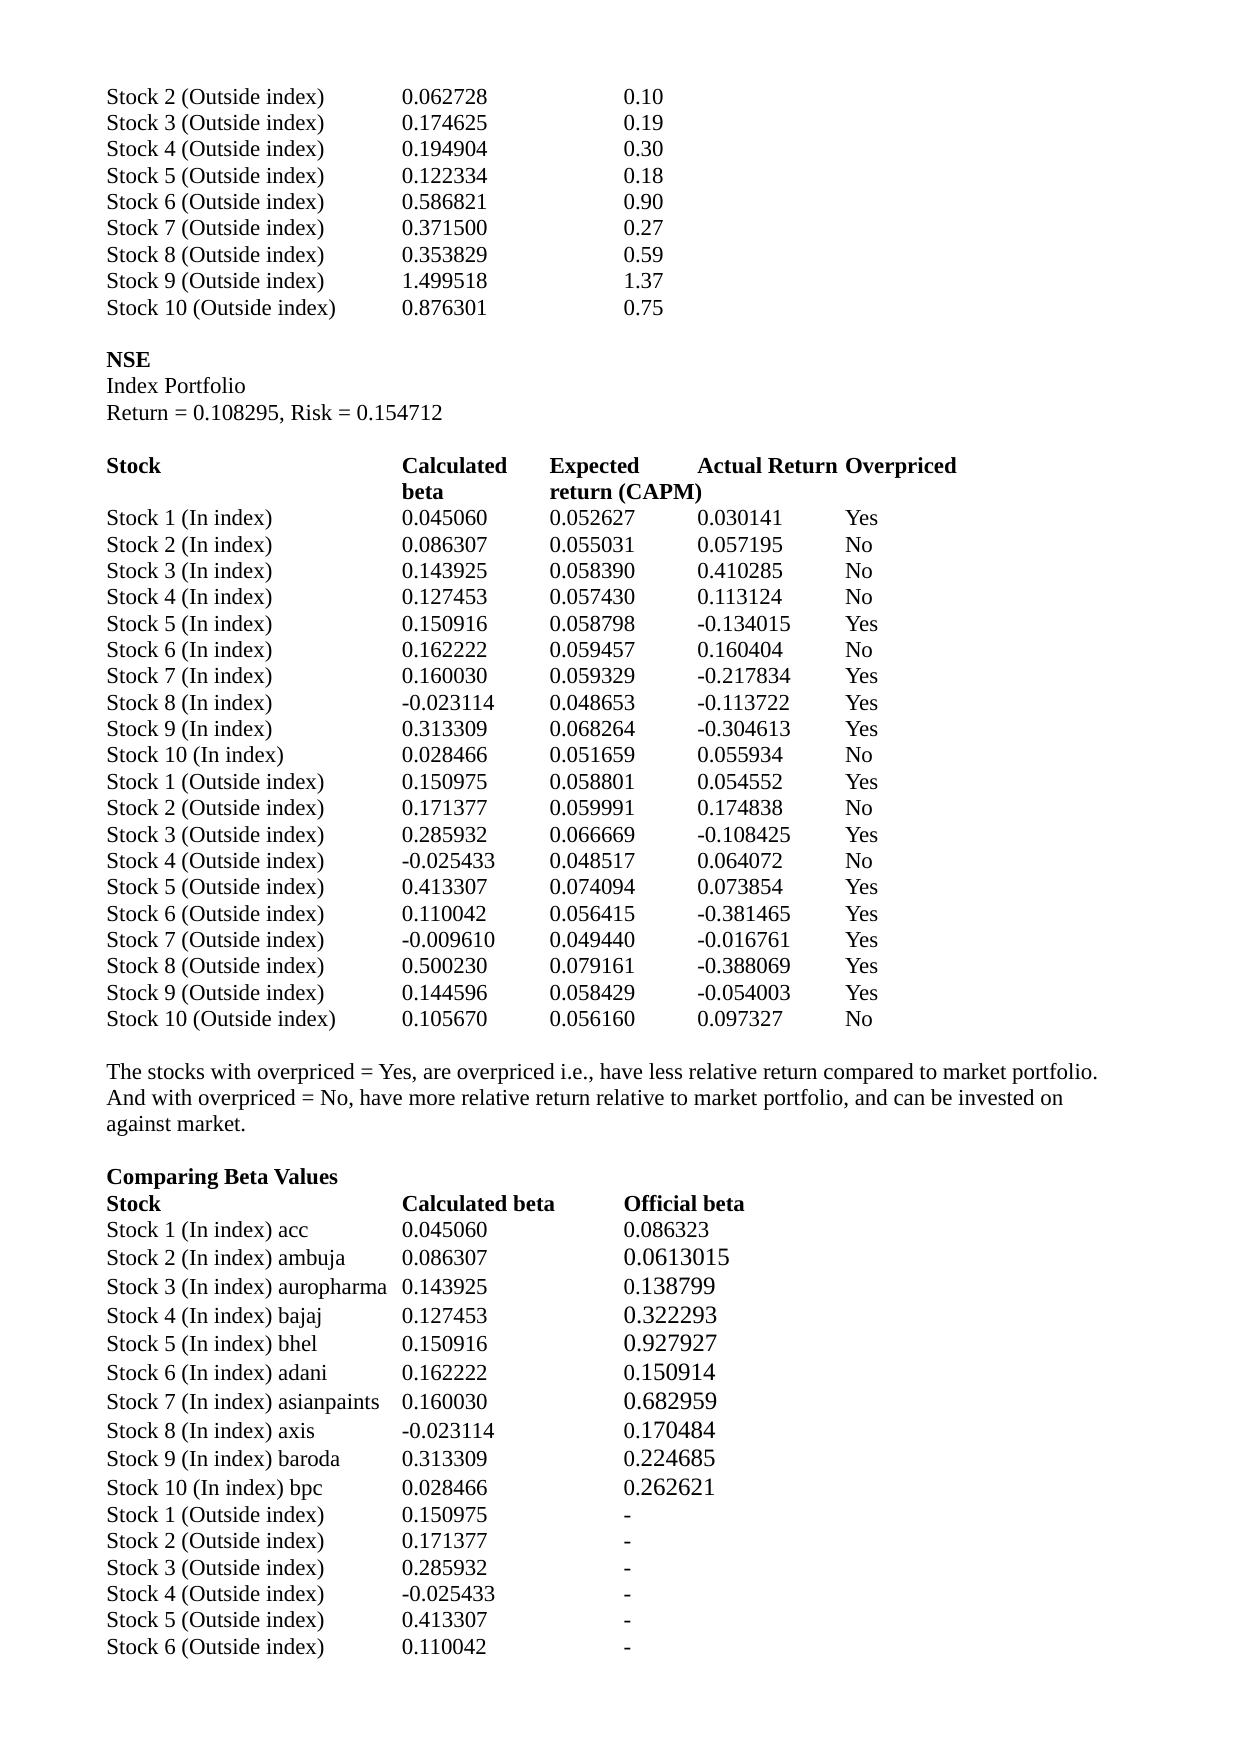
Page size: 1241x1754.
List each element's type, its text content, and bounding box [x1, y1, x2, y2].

text Stock 5 (In index) bhel 0.150916 0.927927 [106, 1328, 1134, 1357]
text Stock 9 (Outside index) 1.499518 1.37 [106, 267, 1134, 293]
text Stock 10 (Outside index) 0.105670 0.056160 0.097327 No [106, 1005, 1134, 1031]
text Stock Calculated Expected Actual Return Overpriced [106, 452, 1134, 478]
text Stock 10 (In index) bpc 0.028466 0.262621 [106, 1472, 1134, 1501]
text Stock 1 (In index) acc 0.045060 0.086323 [106, 1216, 1134, 1242]
text Stock 1 (Outside index) 0.150975 - [106, 1501, 1134, 1527]
text Stock 6 (Outside index) 0.586821 0.90 [106, 188, 1134, 214]
text Stock 7 (Outside index) -0.009610 0.049440 -0.016761 Yes [106, 926, 1134, 952]
text Stock 1 (Outside index) 0.150975 0.058801 0.054552 Yes [106, 768, 1134, 794]
text Stock 4 (In index) bajaj 0.127453 0.322293 [106, 1300, 1134, 1328]
text Stock 9 (Outside index) 0.144596 0.058429 -0.054003 Yes [106, 979, 1134, 1005]
text Stock 3 (In index) 0.143925 0.058390 0.410285 No [106, 557, 1134, 583]
text Stock 6 (In index) adani 0.162222 0.150914 [106, 1357, 1134, 1386]
text Stock 3 (Outside index) 0.285932 0.066669 -0.108425 Yes [106, 821, 1134, 847]
text Stock 2 (In index) 0.086307 0.055031 0.057195 No [106, 531, 1134, 557]
text Stock 10 (Outside index) 0.876301 0.75 [106, 293, 1134, 320]
text Stock 8 (In index) -0.023114 0.048653 -0.113722 Yes [106, 689, 1134, 715]
text Stock 3 (In index) auropharma 0.143925 0.138799 [106, 1271, 1134, 1300]
text Stock 2 (In index) ambuja 0.086307 0.0613015 [106, 1242, 1134, 1271]
text Stock 4 (Outside index) -0.025433 - [106, 1580, 1134, 1606]
text Comparing Beta Values [106, 1163, 1134, 1189]
text Stock 4 (Outside index) -0.025433 0.048517 0.064072 No [106, 847, 1134, 873]
text Stock 10 (In index) 0.028466 0.051659 0.055934 No [106, 742, 1134, 768]
text Index Portfolio [106, 373, 1134, 399]
text Stock 7 (Outside index) 0.371500 0.27 [106, 214, 1134, 241]
text Stock 8 (In index) axis -0.023114 0.170484 [106, 1415, 1134, 1443]
text Stock 4 (Outside index) 0.194904 0.30 [106, 135, 1134, 162]
text NSE [106, 346, 1134, 373]
text Stock 2 (Outside index) 0.062728 0.10 [106, 83, 1134, 109]
text The stocks with overpriced = Yes, are overpriced i.e., have less relative return compared to market portfolio. And with overpriced = No, have more relative return relative to market portfolio, and can be invested on against market. [106, 1058, 1134, 1137]
text Stock 7 (In index) asianpaints 0.160030 0.682959 [106, 1386, 1134, 1415]
text Stock 4 (In index) 0.127453 0.057430 0.113124 No [106, 583, 1134, 610]
text Stock 5 (Outside index) 0.413307 0.074094 0.073854 Yes [106, 873, 1134, 900]
text Stock 5 (Outside index) 0.413307 - [106, 1606, 1134, 1633]
text Stock 6 (Outside index) 0.110042 - [106, 1633, 1134, 1659]
text Stock 6 (Outside index) 0.110042 0.056415 -0.381465 Yes [106, 900, 1134, 926]
text Stock 2 (Outside index) 0.171377 0.059991 0.174838 No [106, 794, 1134, 821]
text Stock 5 (In index) 0.150916 0.058798 -0.134015 Yes [106, 610, 1134, 636]
text Stock 2 (Outside index) 0.171377 - [106, 1527, 1134, 1554]
text Stock 8 (Outside index) 0.353829 0.59 [106, 241, 1134, 267]
text Return = 0.108295, Risk = 0.154712 [106, 399, 1134, 425]
text Stock 6 (In index) 0.162222 0.059457 0.160404 No [106, 636, 1134, 662]
text Stock 9 (In index) 0.313309 0.068264 -0.304613 Yes [106, 715, 1134, 742]
text Stock Calculated beta Official beta [106, 1189, 1134, 1216]
text Stock 9 (In index) baroda 0.313309 0.224685 [106, 1443, 1134, 1472]
text Stock 7 (In index) 0.160030 0.059329 -0.217834 Yes [106, 662, 1134, 689]
text Stock 3 (Outside index) 0.285932 - [106, 1554, 1134, 1580]
text Stock 8 (Outside index) 0.500230 0.079161 -0.388069 Yes [106, 952, 1134, 979]
text Stock 3 (Outside index) 0.174625 0.19 [106, 109, 1134, 135]
text Stock 1 (In index) 0.045060 0.052627 0.030141 Yes [106, 504, 1134, 531]
text beta return (CAPM) [106, 478, 1134, 504]
text Stock 5 (Outside index) 0.122334 0.18 [106, 162, 1134, 188]
